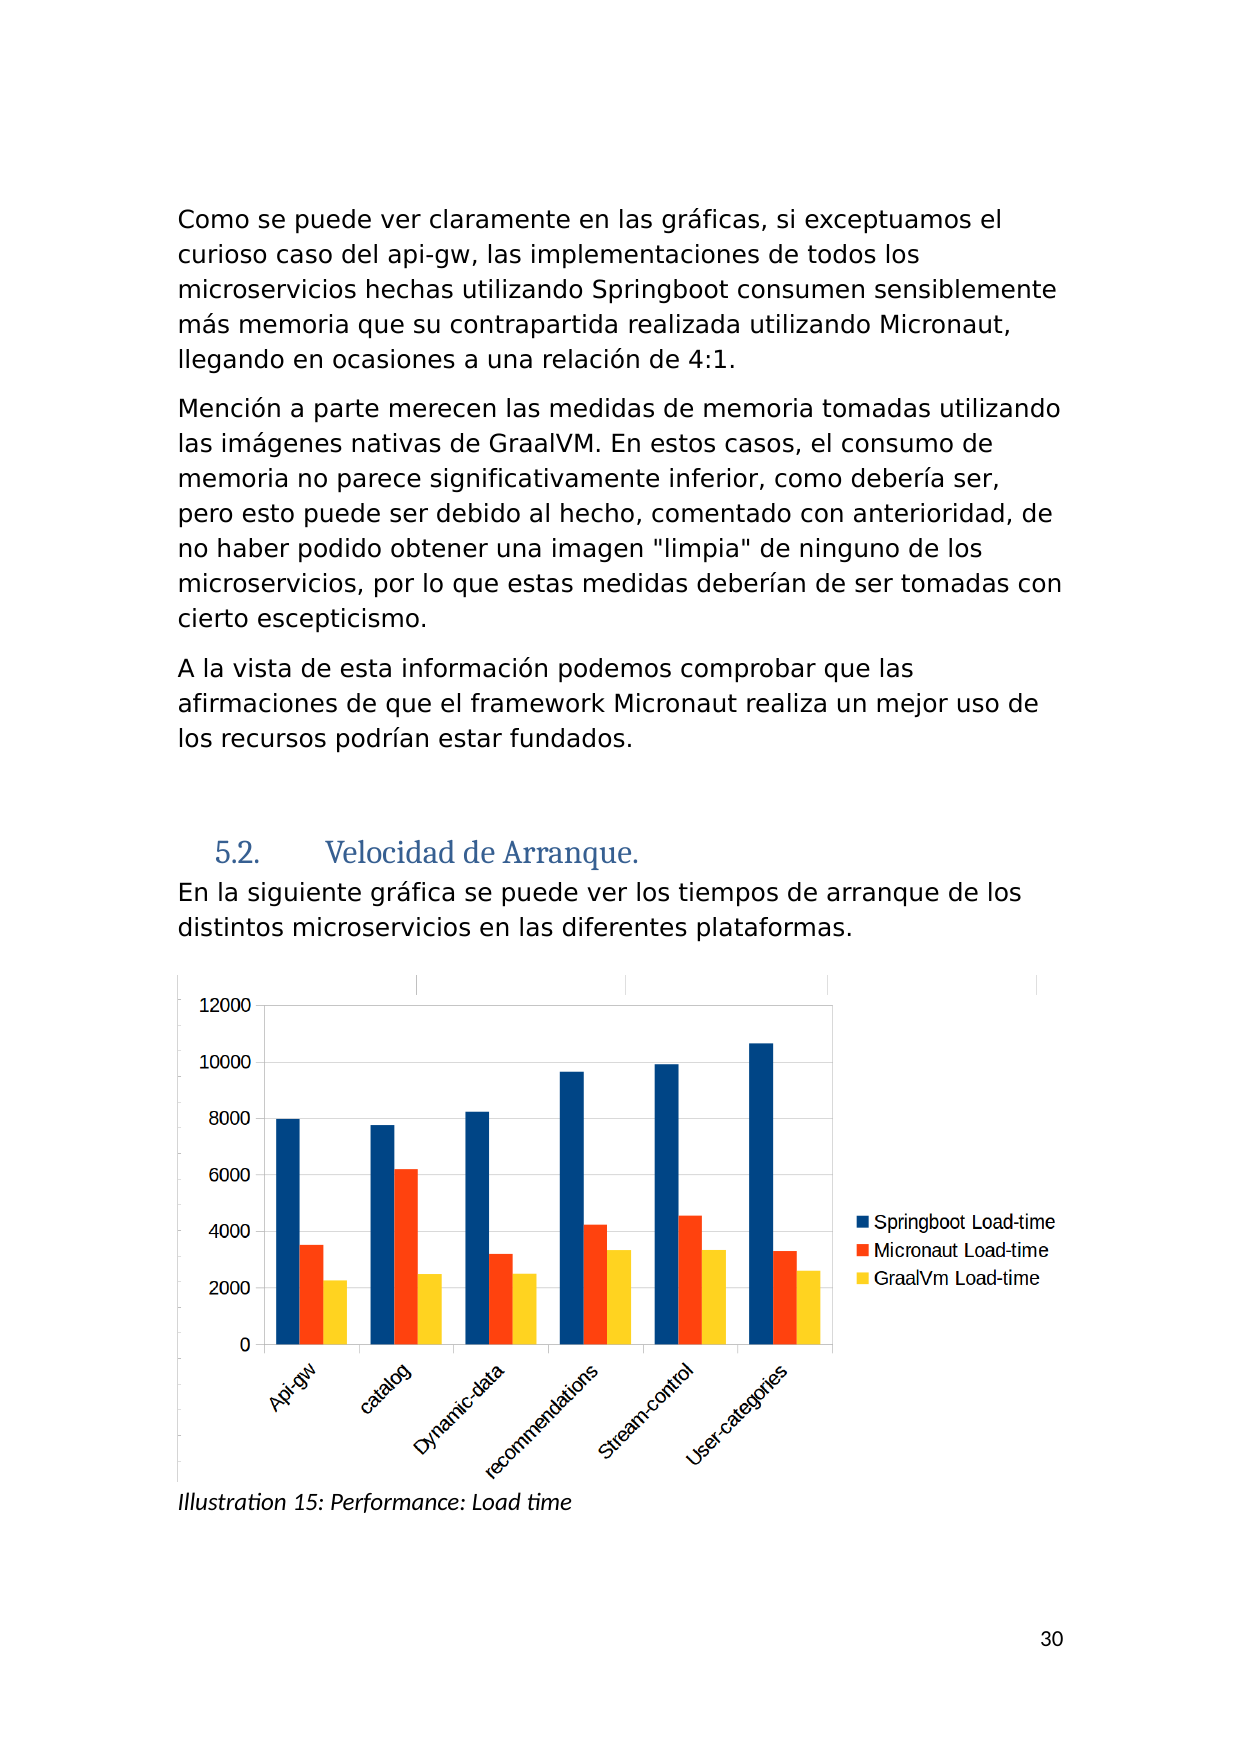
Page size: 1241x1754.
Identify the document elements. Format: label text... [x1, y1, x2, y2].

subtitle Velocidad de Arranque. [215, 834, 1063, 872]
text Illustration 15: Performance: Load time [177, 1482, 1063, 1517]
text En la siguiente gráfica se puede ver los tiempos de arranque de los distintos microservicios en las diferentes plataformas. [177, 878, 1063, 942]
text Como se puede ver claramente en las gráficas, si exceptuamos el curioso caso del api-gw, las implementaciones de todos los microservicios hechas utilizando Springboot consumen sensiblemente más memoria que su contrapartida realizada utilizando Micronaut, llegando en ocasiones a una relación de 4:1. [177, 205, 1063, 374]
picture [177, 975, 1063, 1482]
text A la vista de esta información podemos comprobar que las afirmaciones de que el framework Micronaut realiza un mejor uso de los recursos podrían estar fundados. [177, 654, 1063, 753]
text Mención a parte merecen las medidas de memoria tomadas utilizando las imágenes nativas de GraalVM. En estos casos, el consumo de memoria no parece significativamente inferior, como debería ser, pero esto puede ser debido al hecho, comentado con anterioridad, de no haber podido obtener una imagen "limpia" de ninguno de los microservicios, por lo que estas medidas deberían de ser tomadas con cierto escepticismo. [177, 395, 1063, 634]
